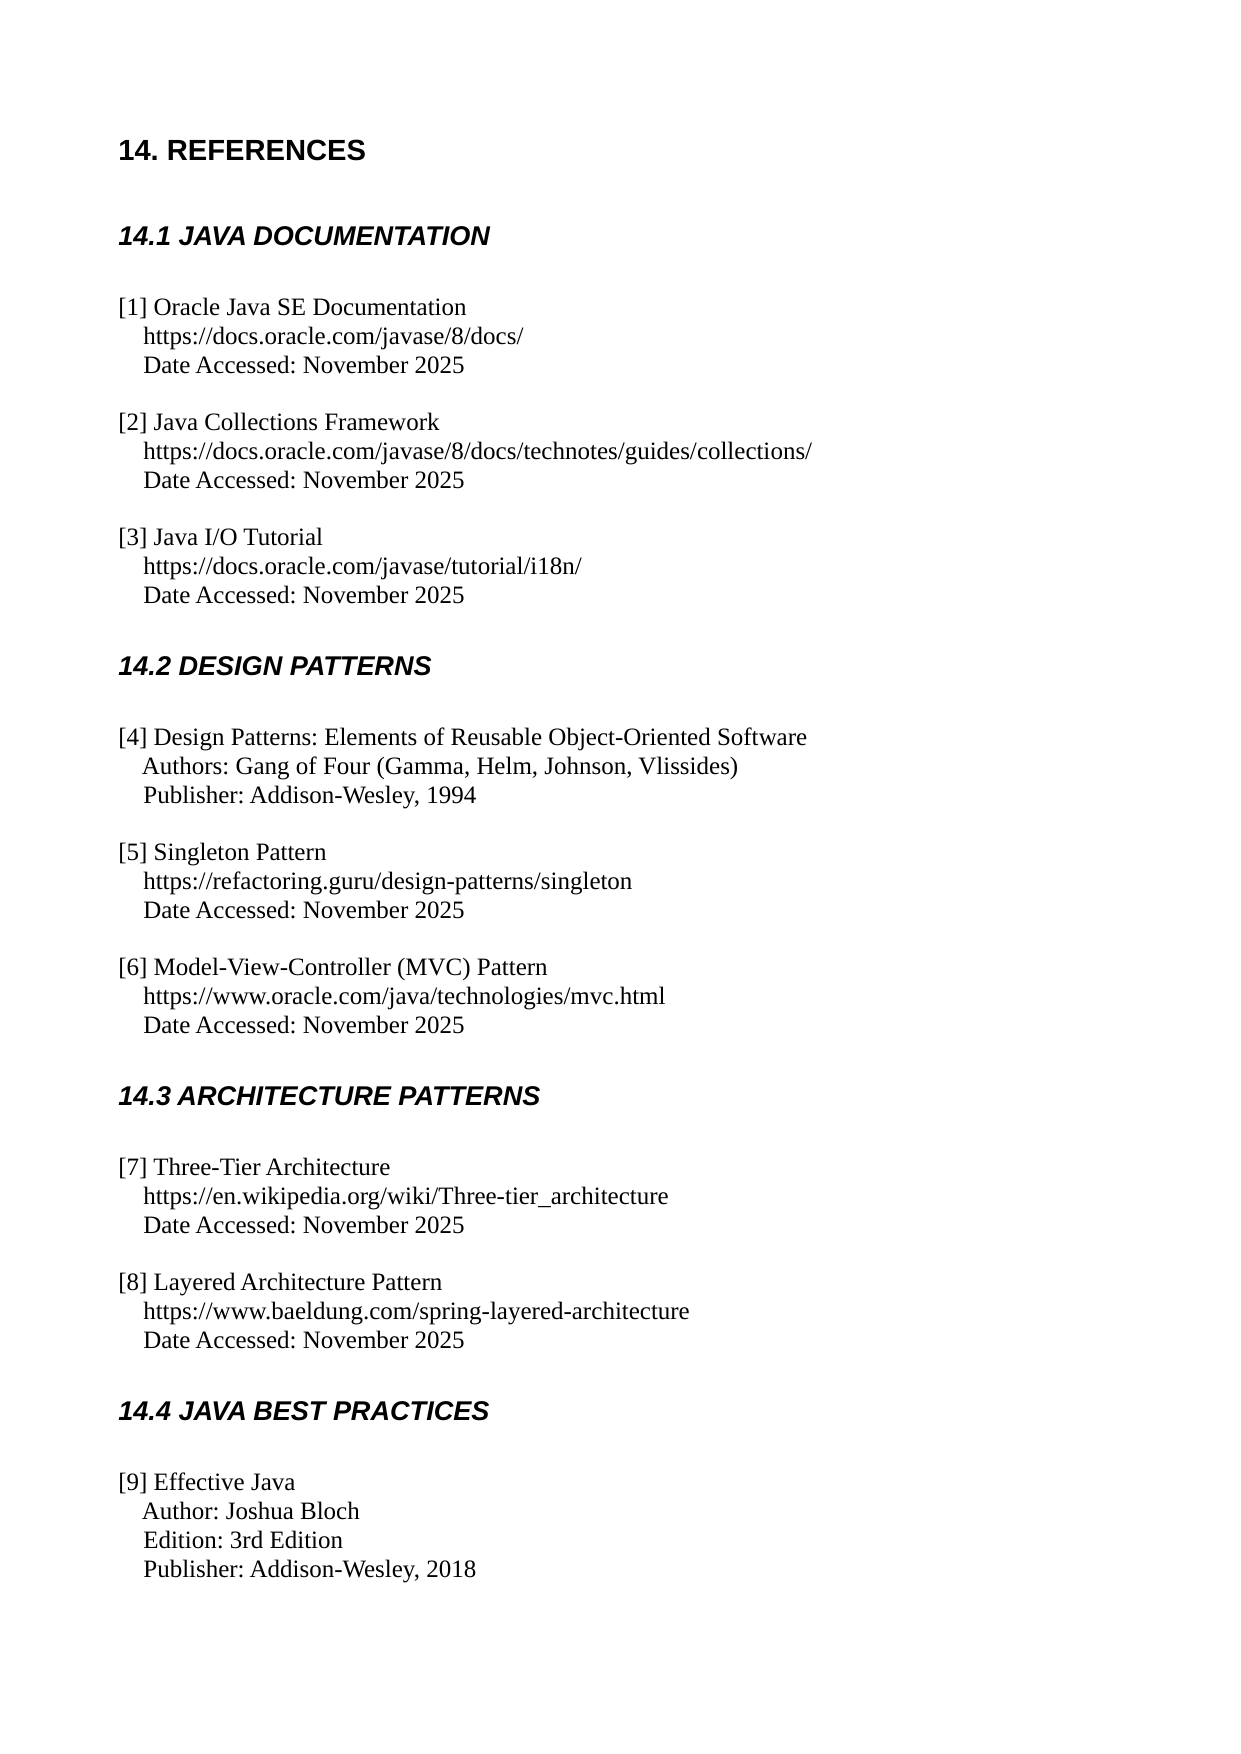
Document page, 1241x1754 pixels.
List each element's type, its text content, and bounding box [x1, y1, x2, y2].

text Date Accessed: November 2025 [118, 465, 1122, 494]
subtitle 14.2 DESIGN PATTERNS [118, 650, 1122, 681]
text https://docs.oracle.com/javase/8/docs/ [118, 321, 1122, 350]
text [9] Effective Java [118, 1467, 1122, 1496]
text https://www.oracle.com/java/technologies/mvc.html [118, 981, 1122, 1010]
text [3] Java I/O Tutorial [118, 522, 1122, 551]
text Date Accessed: November 2025 [118, 350, 1122, 379]
text [5] Singleton Pattern [118, 837, 1122, 866]
text [4] Design Patterns: Elements of Reusable Object-Oriented Software [118, 722, 1122, 751]
text [6] Model-View-Controller (MVC) Pattern [118, 952, 1122, 981]
text Date Accessed: November 2025 [118, 1210, 1122, 1239]
text [8] Layered Architecture Pattern [118, 1267, 1122, 1296]
text Date Accessed: November 2025 [118, 895, 1122, 924]
text [1] Oracle Java SE Documentation [118, 292, 1122, 321]
subtitle 14.3 ARCHITECTURE PATTERNS [118, 1080, 1122, 1111]
text Publisher: Addison-Wesley, 1994 [118, 780, 1122, 809]
subtitle 14. REFERENCES [118, 133, 1122, 166]
text [7] Three-Tier Architecture [118, 1152, 1122, 1181]
text Authors: Gang of Four (Gamma, Helm, Johnson, Vlissides) [118, 751, 1122, 780]
text Edition: 3rd Edition [118, 1525, 1122, 1554]
text Publisher: Addison-Wesley, 2018 [118, 1554, 1122, 1582]
text Author: Joshua Bloch [118, 1496, 1122, 1525]
text [2] Java Collections Framework [118, 407, 1122, 436]
text https://refactoring.guru/design-patterns/singleton [118, 866, 1122, 895]
text Date Accessed: November 2025 [118, 580, 1122, 609]
text https://docs.oracle.com/javase/tutorial/i18n/ [118, 551, 1122, 580]
text Date Accessed: November 2025 [118, 1325, 1122, 1354]
text https://en.wikipedia.org/wiki/Three-tier_architecture [118, 1181, 1122, 1210]
subtitle 14.4 JAVA BEST PRACTICES [118, 1395, 1122, 1426]
text Date Accessed: November 2025 [118, 1010, 1122, 1039]
text https://docs.oracle.com/javase/8/docs/technotes/guides/collections/ [118, 436, 1122, 465]
text https://www.baeldung.com/spring-layered-architecture [118, 1296, 1122, 1325]
subtitle 14.1 JAVA DOCUMENTATION [118, 220, 1122, 251]
